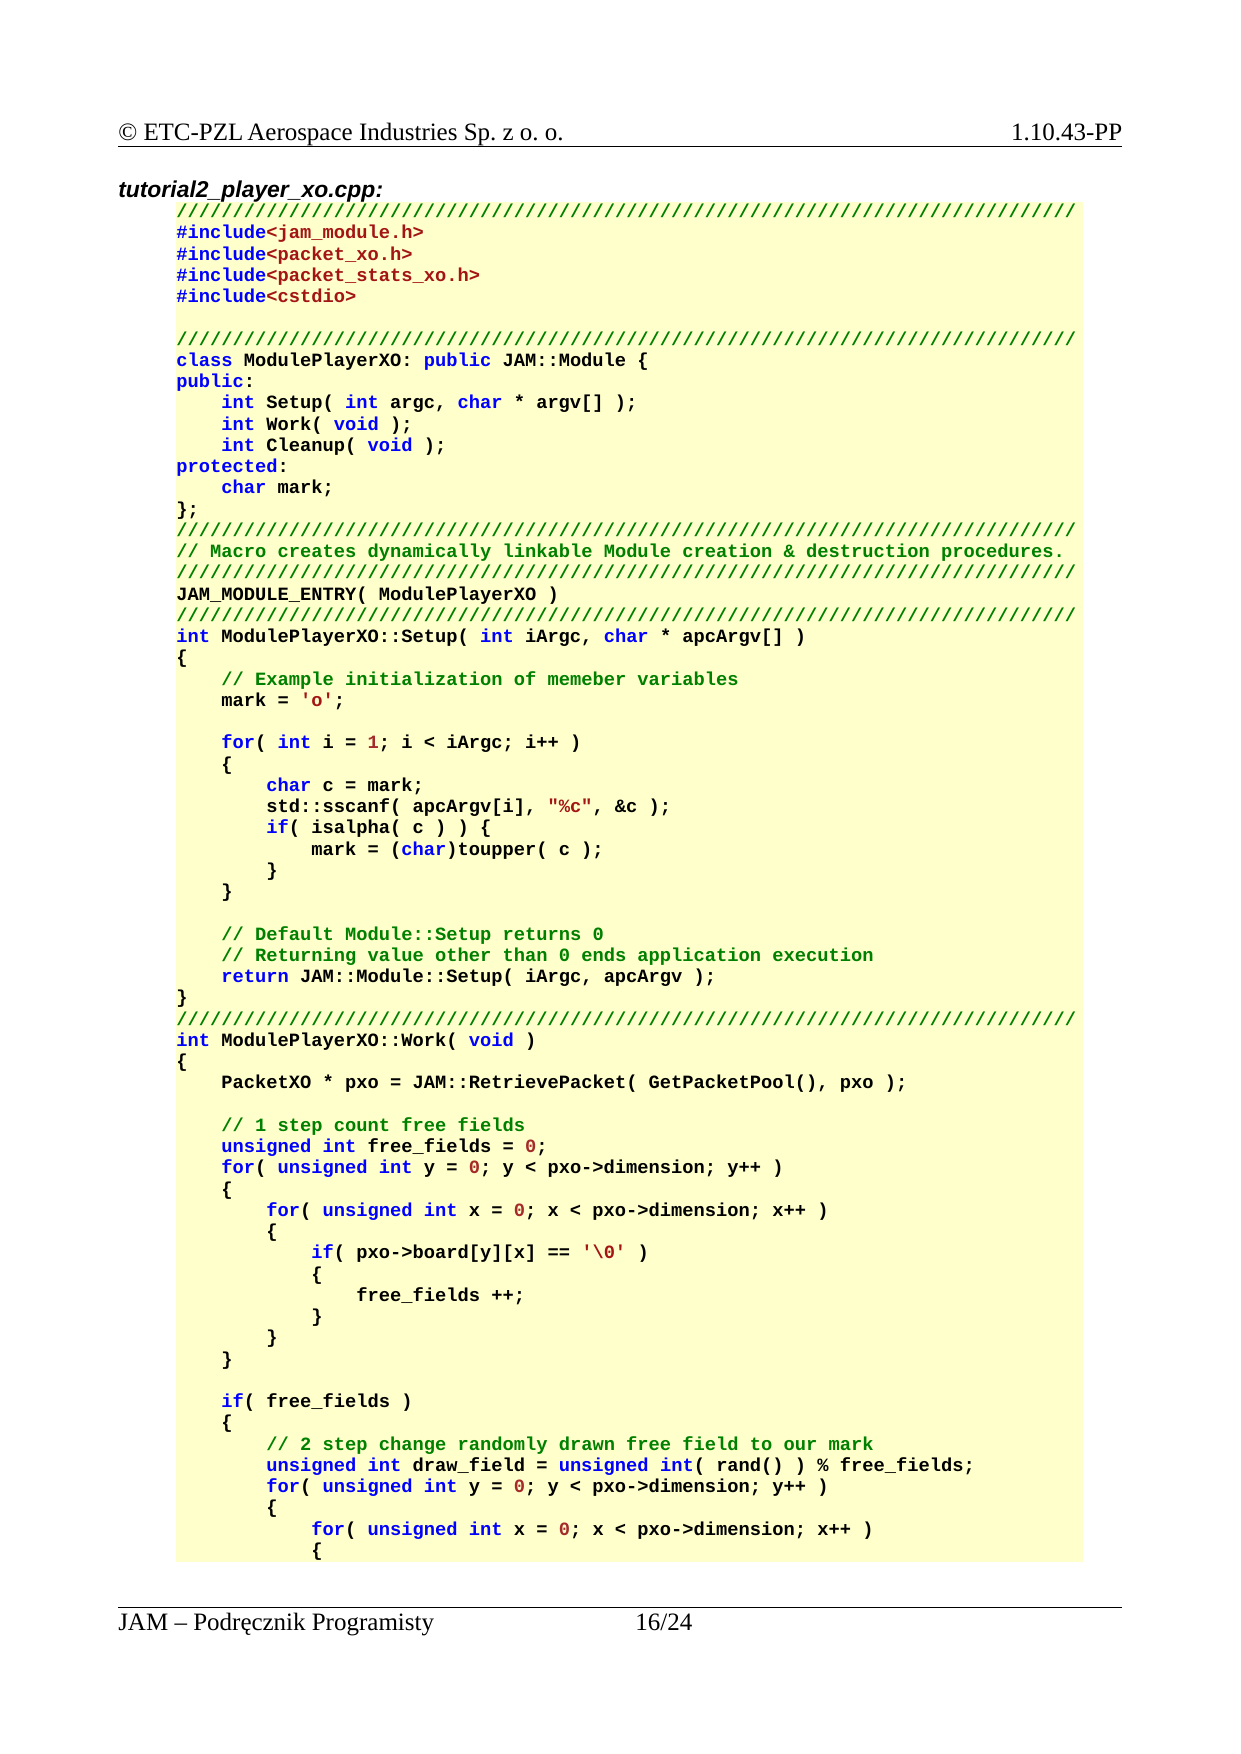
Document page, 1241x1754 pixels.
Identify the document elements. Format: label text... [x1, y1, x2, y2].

text // 2 step change randomly drawn free field to our mark [176, 1434, 1083, 1456]
text // Example initialization of memeber variables [176, 669, 1083, 691]
text class ModulePlayerXO: public JAM::Module { [176, 351, 1083, 372]
text { [176, 1413, 1083, 1434]
text #include<cstdio> [176, 287, 1083, 308]
text { [176, 754, 1083, 776]
text { [176, 1222, 1083, 1243]
text for( unsigned int x = 0; x < pxo->dimension; x++ ) [176, 1519, 1083, 1541]
text // Default Module::Setup returns 0 [176, 924, 1083, 946]
text int Work( void ); [176, 414, 1083, 436]
text //////////////////////////////////////////////////////////////////////////////// [176, 563, 1083, 584]
text mark = 'o'; [176, 691, 1083, 712]
text // Macro creates dynamically linkable Module creation & destruction procedures. [176, 542, 1083, 563]
text int Cleanup( void ); [176, 436, 1083, 457]
text public: [176, 372, 1083, 393]
text int ModulePlayerXO::Setup( int iArgc, char * apcArgv[] ) [176, 627, 1083, 648]
text //////////////////////////////////////////////////////////////////////////////// [176, 202, 1083, 223]
text // 1 step count free fields [176, 1116, 1083, 1137]
text } [176, 1328, 1083, 1349]
text //////////////////////////////////////////////////////////////////////////////// [176, 329, 1083, 351]
text #include<packet_stats_xo.h> [176, 266, 1083, 287]
text { [176, 1264, 1083, 1286]
text int Setup( int argc, char * argv[] ); [176, 393, 1083, 414]
text } [176, 1349, 1083, 1371]
text { [176, 1498, 1083, 1519]
text { [176, 648, 1083, 669]
text if( pxo->board[y][x] == '\0' ) [176, 1243, 1083, 1264]
text for( int i = 1; i < iArgc; i++ ) [176, 733, 1083, 754]
text mark = (char)toupper( c ); [176, 839, 1083, 861]
text } [176, 882, 1083, 903]
text tutorial2_player_xo.cpp: [118, 176, 1122, 202]
text JAM_MODULE_ENTRY( ModulePlayerXO ) [176, 584, 1083, 606]
text protected: [176, 457, 1083, 478]
text std::sscanf( apcArgv[i], "%c", &c ); [176, 797, 1083, 818]
text }; [176, 499, 1083, 521]
text for( unsigned int x = 0; x < pxo->dimension; x++ ) [176, 1201, 1083, 1222]
text char mark; [176, 478, 1083, 499]
text } [176, 861, 1083, 882]
text free_fields ++; [176, 1286, 1083, 1307]
text // Returning value other than 0 ends application execution [176, 946, 1083, 967]
text } [176, 988, 1083, 1009]
text char c = mark; [176, 776, 1083, 797]
text unsigned int free_fields = 0; [176, 1137, 1083, 1158]
text for( unsigned int y = 0; y < pxo->dimension; y++ ) [176, 1477, 1083, 1498]
text if( isalpha( c ) ) { [176, 818, 1083, 839]
text { [176, 1541, 1083, 1562]
text int ModulePlayerXO::Work( void ) [176, 1031, 1083, 1052]
text return JAM::Module::Setup( iArgc, apcArgv ); [176, 967, 1083, 988]
text { [176, 1052, 1083, 1073]
text { [176, 1179, 1083, 1201]
text //////////////////////////////////////////////////////////////////////////////// [176, 606, 1083, 627]
text #include<jam_module.h> [176, 223, 1083, 244]
text PacketXO * pxo = JAM::RetrievePacket( GetPacketPool(), pxo ); [176, 1073, 1083, 1094]
text } [176, 1307, 1083, 1328]
text //////////////////////////////////////////////////////////////////////////////// [176, 1009, 1083, 1031]
text for( unsigned int y = 0; y < pxo->dimension; y++ ) [176, 1158, 1083, 1179]
text #include<packet_xo.h> [176, 244, 1083, 266]
text unsigned int draw_field = unsigned int( rand() ) % free_fields; [176, 1456, 1083, 1477]
text //////////////////////////////////////////////////////////////////////////////// [176, 521, 1083, 542]
text if( free_fields ) [176, 1392, 1083, 1413]
